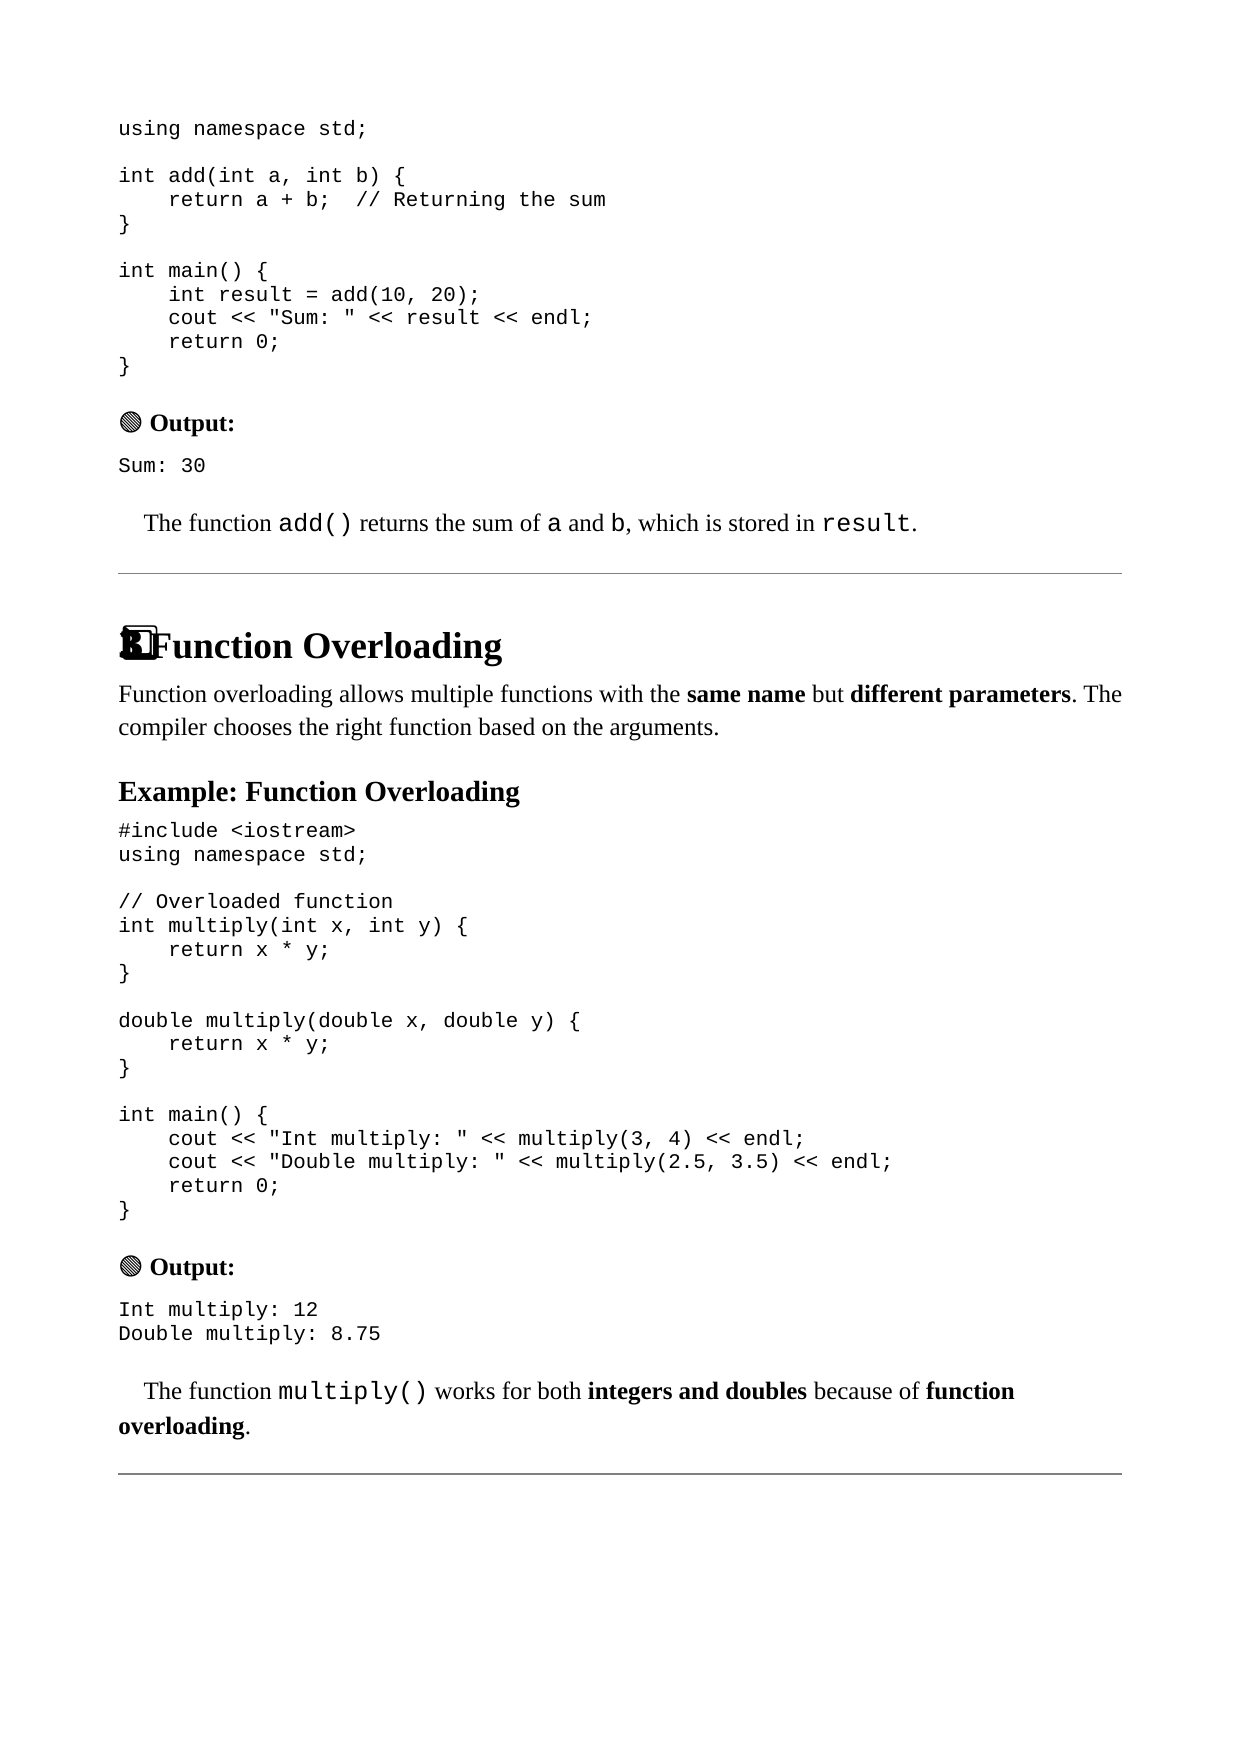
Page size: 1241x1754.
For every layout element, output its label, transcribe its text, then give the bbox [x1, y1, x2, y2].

text double multiply(double x, double y) { [118, 1009, 1122, 1033]
text int multiply(int x, int y) { [118, 915, 1122, 939]
text 🟢 Output: [118, 1252, 1122, 1281]
text } [118, 1199, 1122, 1222]
text int result = add(10, 20); [118, 284, 1122, 307]
text #include <iostream> [118, 820, 1122, 844]
text } [118, 1057, 1122, 1081]
text return a + b; // Returning the sum [118, 189, 1122, 213]
text 🔹 The function multiply() works for both integers and doubles because of function overloading. [118, 1376, 1122, 1440]
text Sum: 30 [118, 455, 1122, 479]
text return x * y; [118, 1033, 1122, 1057]
text Int multiply: 12 [118, 1299, 1122, 1323]
text return x * y; [118, 939, 1122, 962]
text return 0; [118, 331, 1122, 354]
subtitle 3️⃣ Function Overloading [118, 623, 1122, 667]
text int add(int a, int b) { [118, 165, 1122, 189]
text } [118, 354, 1122, 378]
subtitle Example: Function Overloading [118, 774, 1122, 808]
text cout << "Int multiply: " << multiply(3, 4) << endl; [118, 1128, 1122, 1151]
text int main() { [118, 1104, 1122, 1128]
text return 0; [118, 1175, 1122, 1199]
text int main() { [118, 260, 1122, 284]
text using namespace std; [118, 844, 1122, 868]
text cout << "Sum: " << result << endl; [118, 307, 1122, 331]
text Function overloading allows multiple functions with the same name but different parameters. The compiler chooses the right function based on the arguments. [118, 679, 1122, 741]
text } [118, 213, 1122, 236]
text } [118, 962, 1122, 986]
text 🔹 The function add() returns the sum of a and b, which is stored in result. [118, 508, 1122, 539]
text cout << "Double multiply: " << multiply(2.5, 3.5) << endl; [118, 1151, 1122, 1175]
text using namespace std; [118, 118, 1122, 142]
text Double multiply: 8.75 [118, 1323, 1122, 1347]
text // Overloaded function [118, 891, 1122, 915]
text 🟢 Output: [118, 408, 1122, 436]
